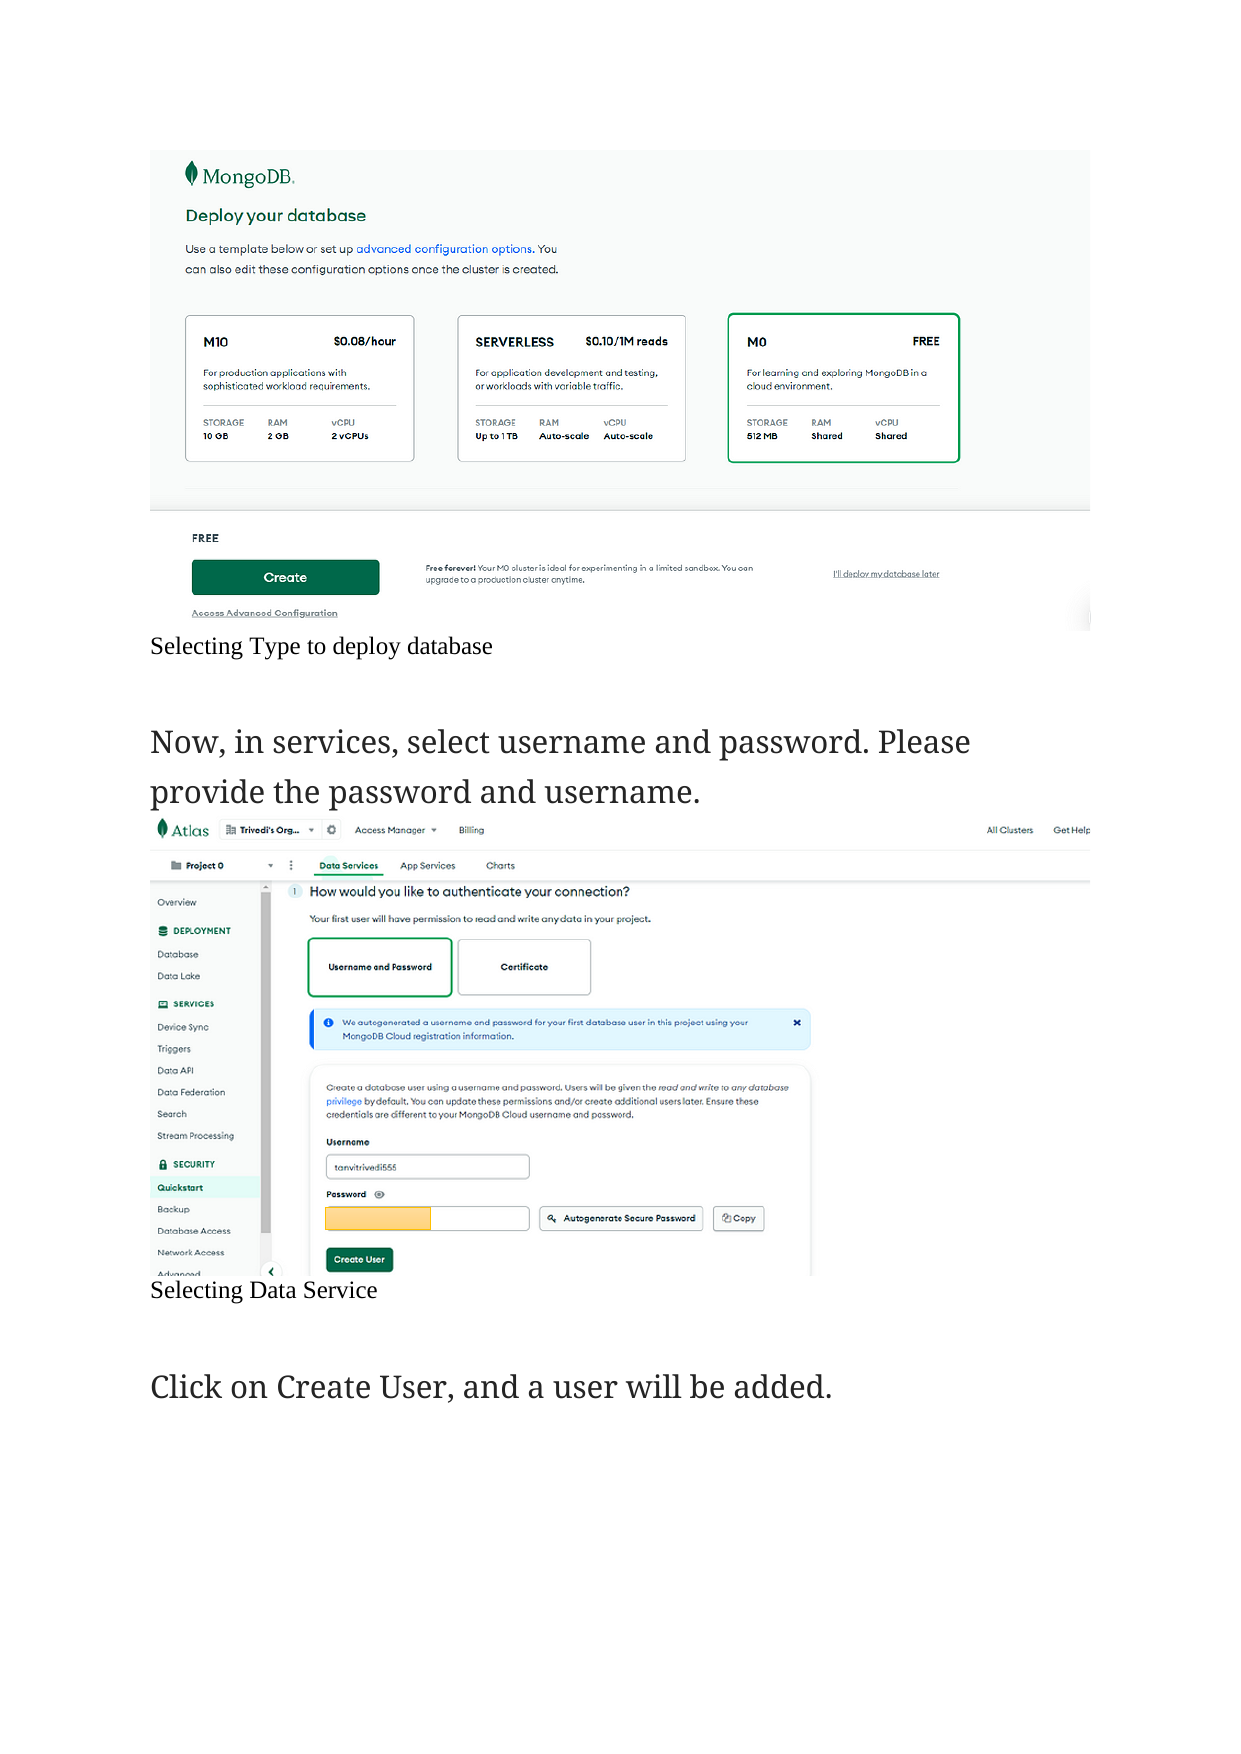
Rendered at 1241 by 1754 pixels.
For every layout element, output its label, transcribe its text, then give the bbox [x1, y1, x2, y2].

text Now, in services, select username and password. Please provide the password and username. [150, 713, 1090, 813]
text Selecting Data Service [150, 1276, 1090, 1304]
text Selecting Type to deploy database [150, 631, 1090, 659]
text Click on Create User, and a user will be added. [150, 1357, 1090, 1407]
